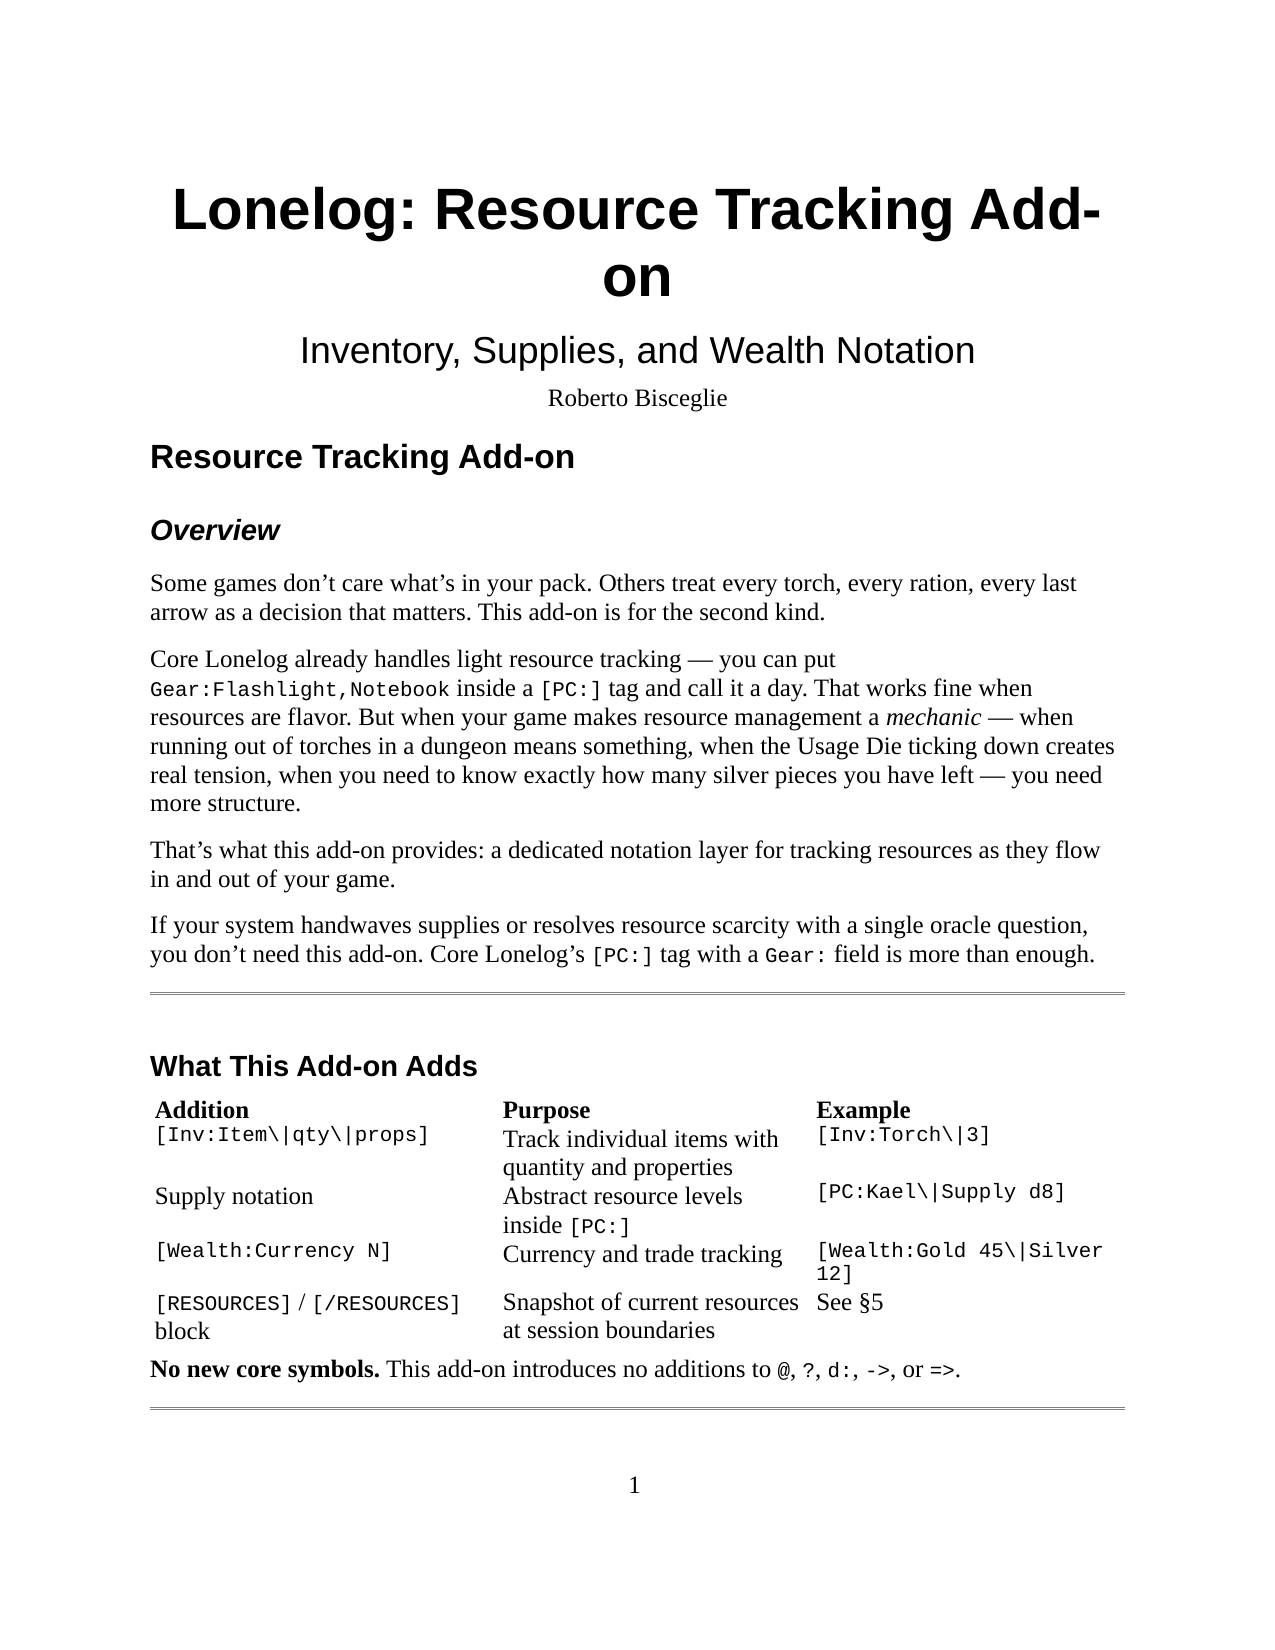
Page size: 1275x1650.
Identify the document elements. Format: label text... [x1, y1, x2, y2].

table_cell [PC:Kael\|Supply d8] [812, 1181, 1125, 1239]
table_header Example [812, 1095, 1125, 1124]
subtitle Inventory, Supplies, and Wealth Notation [150, 328, 1125, 371]
table_cell Abstract resource levels inside [PC:] [498, 1181, 812, 1239]
table_cell [Wealth:Gold 45\|Silver 12] [812, 1240, 1125, 1287]
table_cell Supply notation [150, 1181, 498, 1239]
subtitle Overview [150, 513, 1125, 547]
table_cell See §5 [812, 1287, 1125, 1345]
text That’s what this add-on provides: a dedicated notation layer for tracking resources as they flow in and out of your game. [150, 835, 1125, 893]
table_cell [RESOURCES] / [/RESOURCES] block [150, 1287, 498, 1345]
text Roberto Bisceglie [150, 383, 1125, 412]
text Core Lonelog already handles light resource tracking — you can put Gear:Flashlight,Notebook inside a [PC:] tag and call it a day. That works fine when resources are flavor. But when your game makes resource management a mechanic — when running out of torches in a dungeon means something, when the Usage Die ticking down creates real tension, when you need to know exactly how many silver pieces you have left — you need more structure. [150, 644, 1125, 817]
table_cell [Wealth:Currency N] [150, 1240, 498, 1287]
table_header Addition [150, 1095, 498, 1124]
table_cell [Inv:Item\|qty\|props] [150, 1124, 498, 1181]
text If your system handwaves supplies or resolves resource scarcity with a single oracle question, you don’t need this add-on. Core Lonelog’s [PC:] tag with a Gear: field is more than enough. [150, 911, 1125, 969]
table_cell Snapshot of current resources at session boundaries [498, 1287, 812, 1345]
table_cell [Inv:Torch\|3] [812, 1124, 1125, 1181]
subtitle What This Add-on Adds [150, 1049, 1125, 1082]
table_cell Currency and trade tracking [498, 1240, 812, 1287]
table_cell Track individual items with quantity and properties [498, 1124, 812, 1181]
table_header Purpose [498, 1095, 812, 1124]
title Lonelog: Resource Tracking Add-on [150, 175, 1125, 309]
text Some games don’t care what’s in your pack. Others treat every torch, every ration, every last arrow as a decision that matters. This add-on is for the second kind. [150, 568, 1125, 626]
subtitle Resource Tracking Add-on [150, 437, 1125, 476]
text No new core symbols. This add-on introduces no additions to @, ?, d:, ->, or =>. [150, 1354, 1125, 1384]
